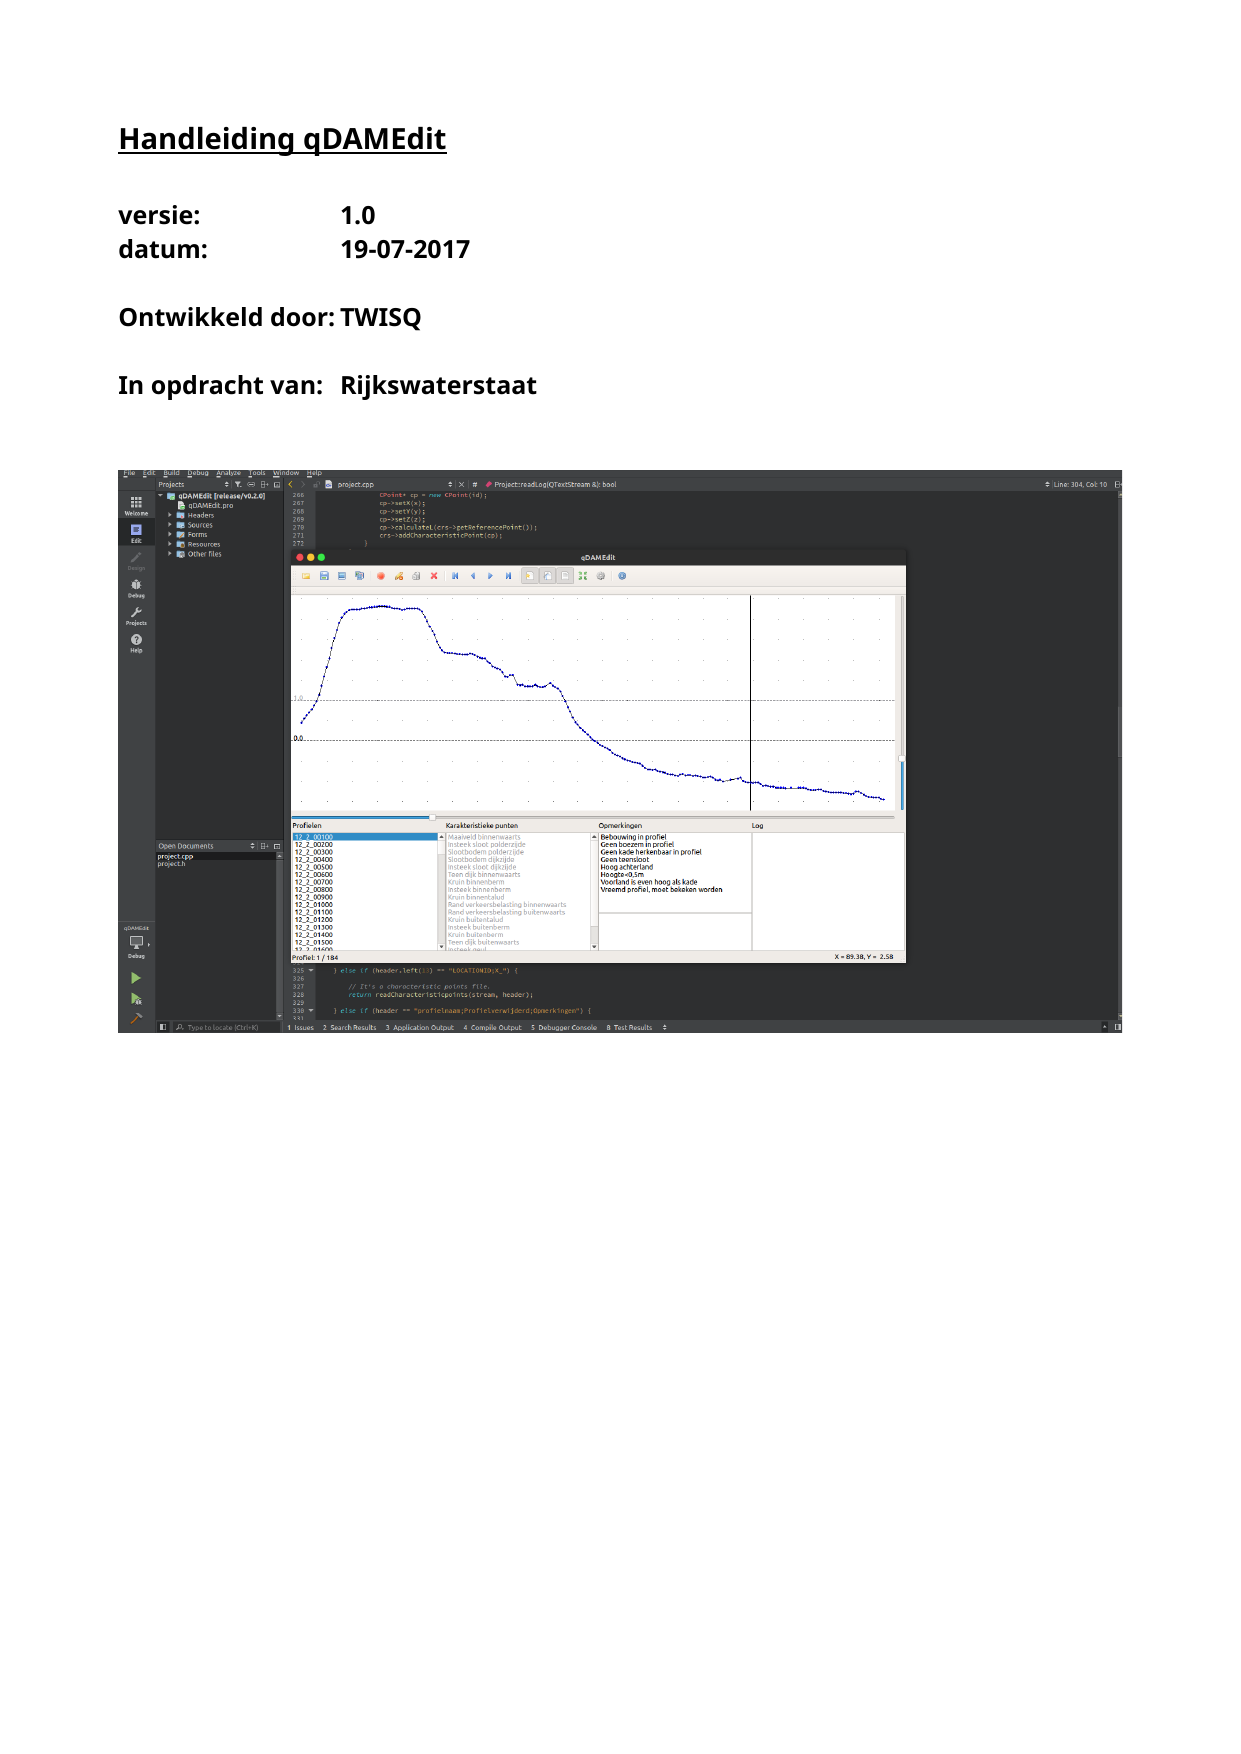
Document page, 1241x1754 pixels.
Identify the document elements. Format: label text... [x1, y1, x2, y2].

text datum: 19-07-2017 [118, 232, 1122, 266]
text In opdracht van: Rijkswaterstaat [118, 368, 1122, 402]
text versie: 1.0 [118, 197, 1122, 232]
picture [118, 470, 1123, 1033]
text Ontwikkeld door: TWISQ [118, 300, 1122, 334]
text Handleiding qDAMEdit [118, 118, 1122, 158]
